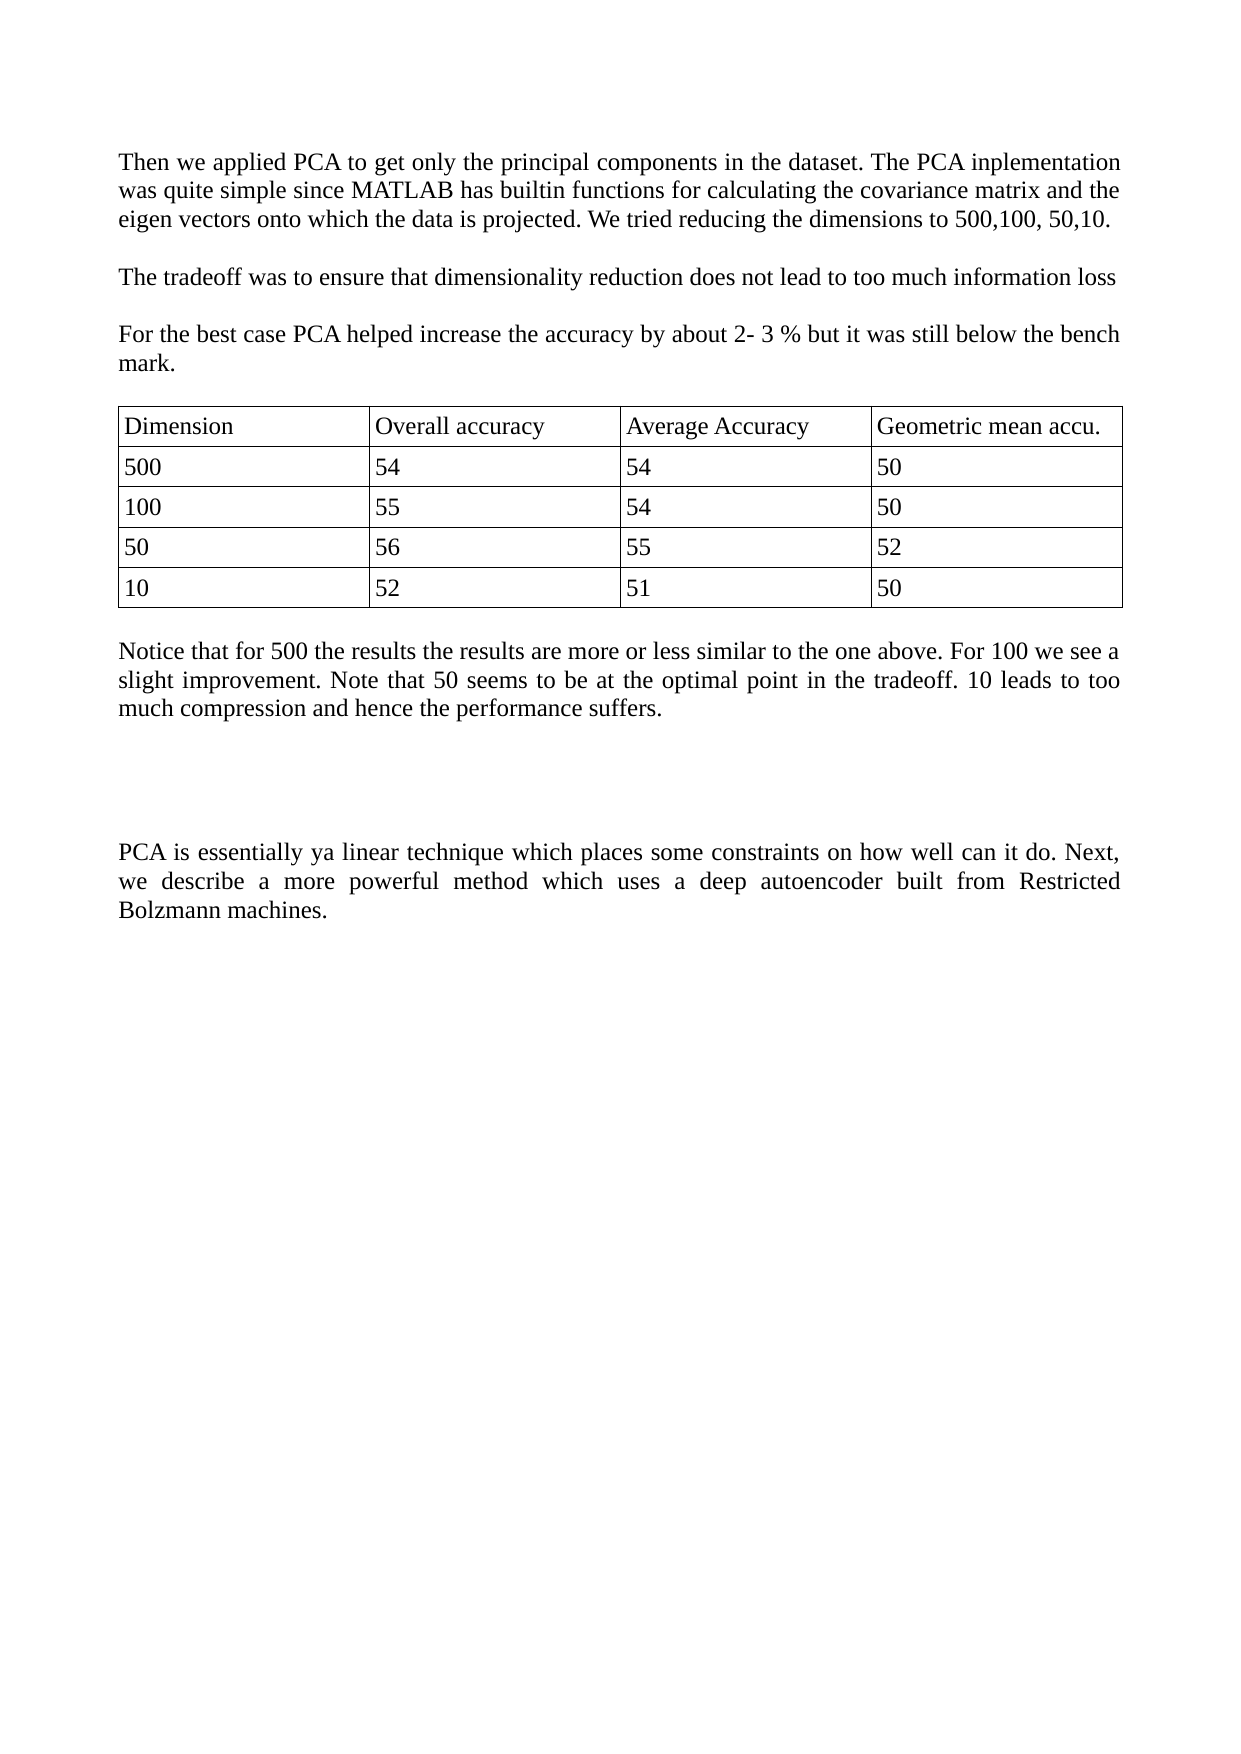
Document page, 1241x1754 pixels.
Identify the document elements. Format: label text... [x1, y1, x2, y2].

table_cell 55 [370, 487, 620, 527]
table_cell 51 [621, 568, 871, 607]
text The tradeoff was to ensure that dimensionality reduction does not lead to too much information loss [118, 262, 1122, 291]
text PCA is essentially ya linear technique which places some constraints on how well can it do. Next, we describe a more powerful method which uses a deep autoencoder built from Restricted Bolzmann machines. [118, 837, 1122, 923]
table_cell 54 [621, 487, 871, 527]
table_header Geometric mean accu. [872, 407, 1122, 446]
table_cell 50 [872, 447, 1122, 486]
table_cell 52 [872, 528, 1122, 567]
table_cell 10 [119, 568, 369, 607]
text For the best case PCA helped increase the accuracy by about 2- 3 % but it was still below the bench mark. [118, 319, 1122, 377]
table_header Dimension [119, 407, 369, 446]
table_cell 54 [370, 447, 620, 486]
table_cell 55 [621, 528, 871, 567]
table_cell 50 [119, 528, 369, 567]
table_cell 50 [872, 487, 1122, 527]
table_cell 500 [119, 447, 369, 486]
text Then we applied PCA to get only the principal components in the dataset. The PCA inplementation was quite simple since MATLAB has builtin functions for calculating the covariance matrix and the eigen vectors onto which the data is projected. We tried reducing the dimensions to 500,100, 50,10. [118, 147, 1122, 233]
table_header Overall accuracy [370, 407, 620, 446]
table_cell 54 [621, 447, 871, 486]
text Notice that for 500 the results the results are more or less similar to the one above. For 100 we see a slight improvement. Note that 50 seems to be at the optimal point in the tradeoff. 10 leads to too much compression and hence the performance suffers. [118, 636, 1122, 722]
table_cell 56 [370, 528, 620, 567]
table_cell 52 [370, 568, 620, 607]
table_cell 50 [872, 568, 1122, 607]
table_cell 100 [119, 487, 369, 527]
table_header Average Accuracy [621, 407, 871, 446]
